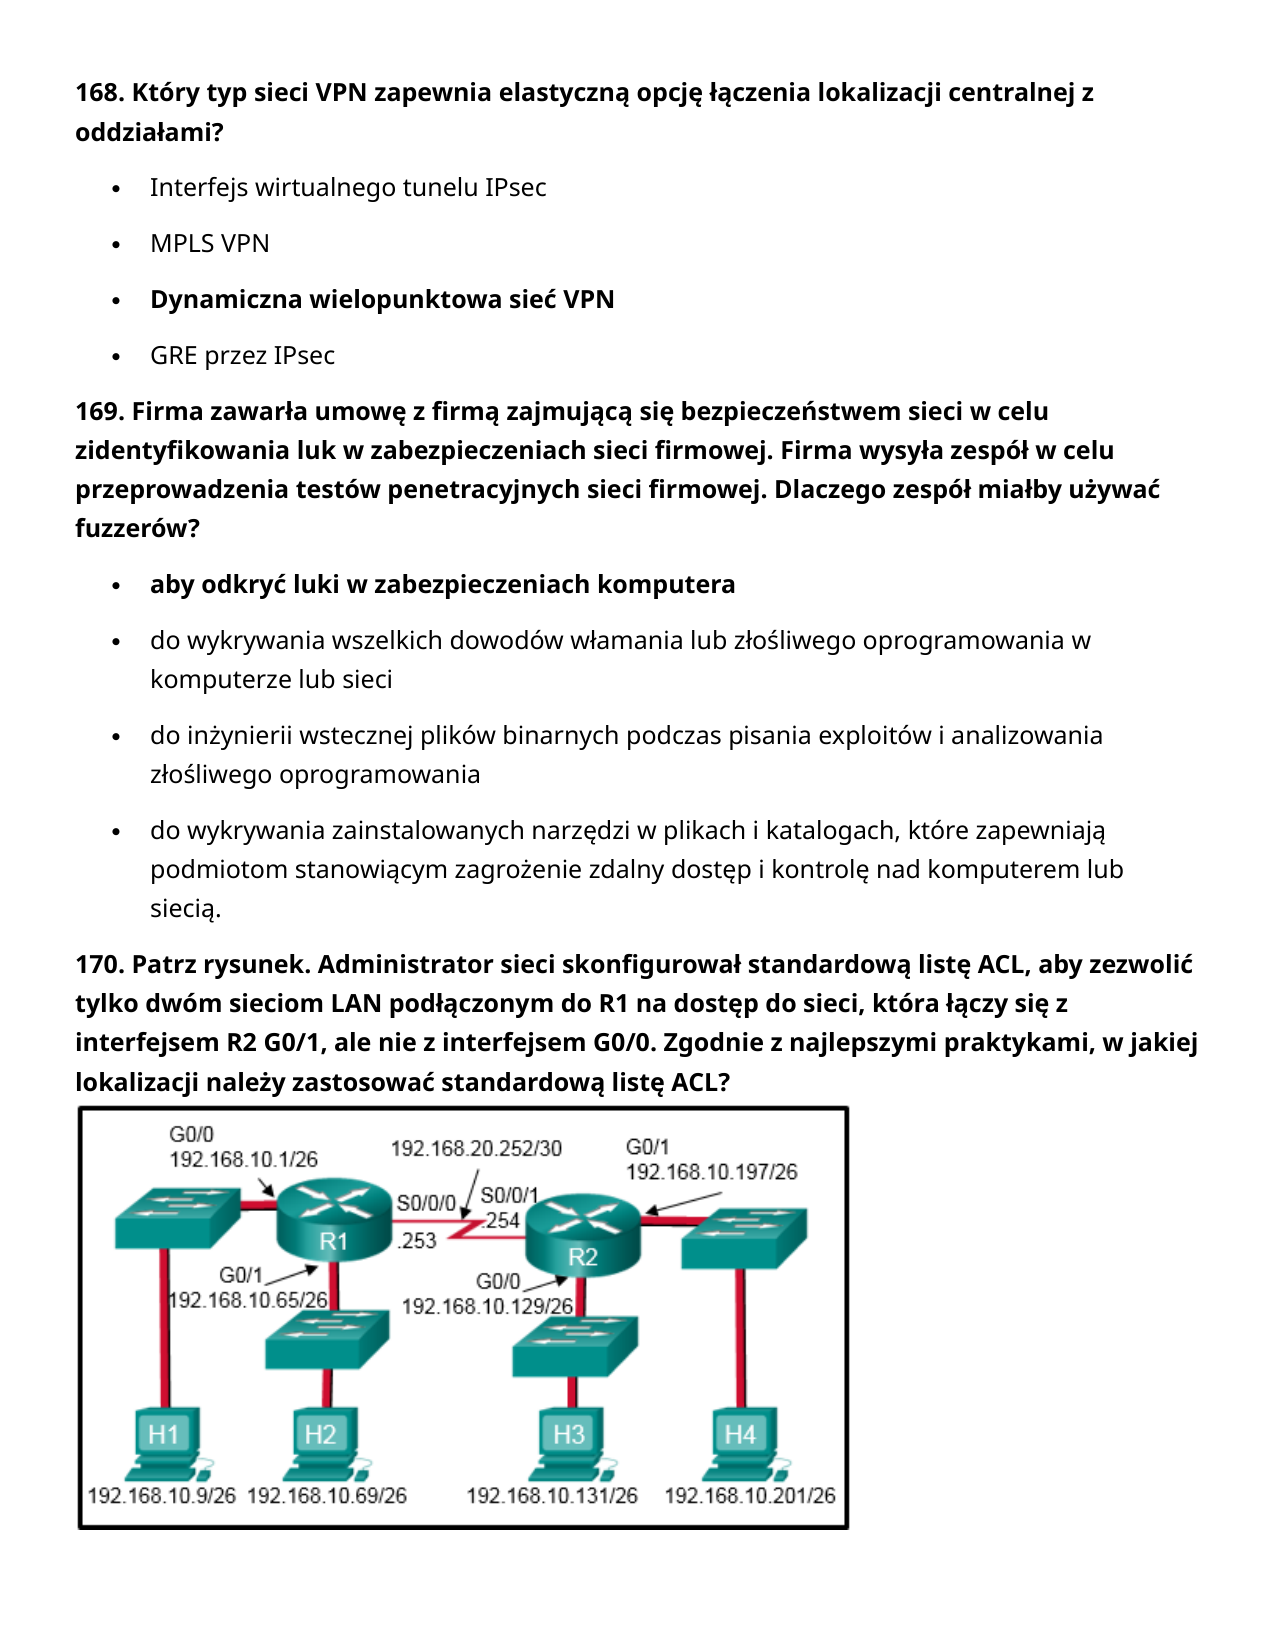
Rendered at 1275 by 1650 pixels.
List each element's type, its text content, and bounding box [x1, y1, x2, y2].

list do wykrywania wszelkich dowodów włamania lub złośliwego oprogramowania w komputerze lub sieci [112, 622, 1200, 696]
list Dynamiczna wielopunktowa sieć VPN [112, 282, 1200, 316]
text 169. Firma zawarła umowę z firmą zajmującą się bezpieczeństwem sieci w celu zidentyfikowania luk w zabezpieczeniach sieci firmowej. Firma wysyła zespół w celu przeprowadzenia testów penetracyjnych sieci firmowej. Dlaczego zespół miałby używać fuzzerów? [75, 393, 1200, 545]
list aby odkryć luki w zabezpieczeniach komputera [112, 567, 1200, 601]
list do wykrywania zainstalowanych narzędzi w plikach i katalogach, które zapewniają podmiotom stanowiącym zagrożenie zdalny dostęp i kontrolę nad komputerem lub siecią. [112, 812, 1200, 925]
list MPLS VPN [112, 226, 1200, 260]
list GRE przez IPsec [112, 337, 1200, 372]
list do inżynierii wstecznej plików binarnych podczas pisania exploitów i analizowania złośliwego oprogramowania [112, 717, 1200, 791]
text 168. Który typ sieci VPN zapewnia elastyczną opcję łączenia lokalizacji centralnej z oddziałami? [75, 75, 1200, 148]
list Interfejs wirtualnego tunelu IPsec [112, 170, 1200, 204]
text 170. Patrz rysunek. Administrator sieci skonfigurował standardową listę ACL, aby zezwolić tylko dwóm sieciom LAN podłączonym do R1 na dostęp do sieci, która łączy się z interfejsem R2 G0/1, ale nie z interfejsem G0/0. Zgodnie z najlepszymi praktykami, w jakiej lokalizacji należy zastosować standardową listę ACL? [75, 947, 1200, 1529]
